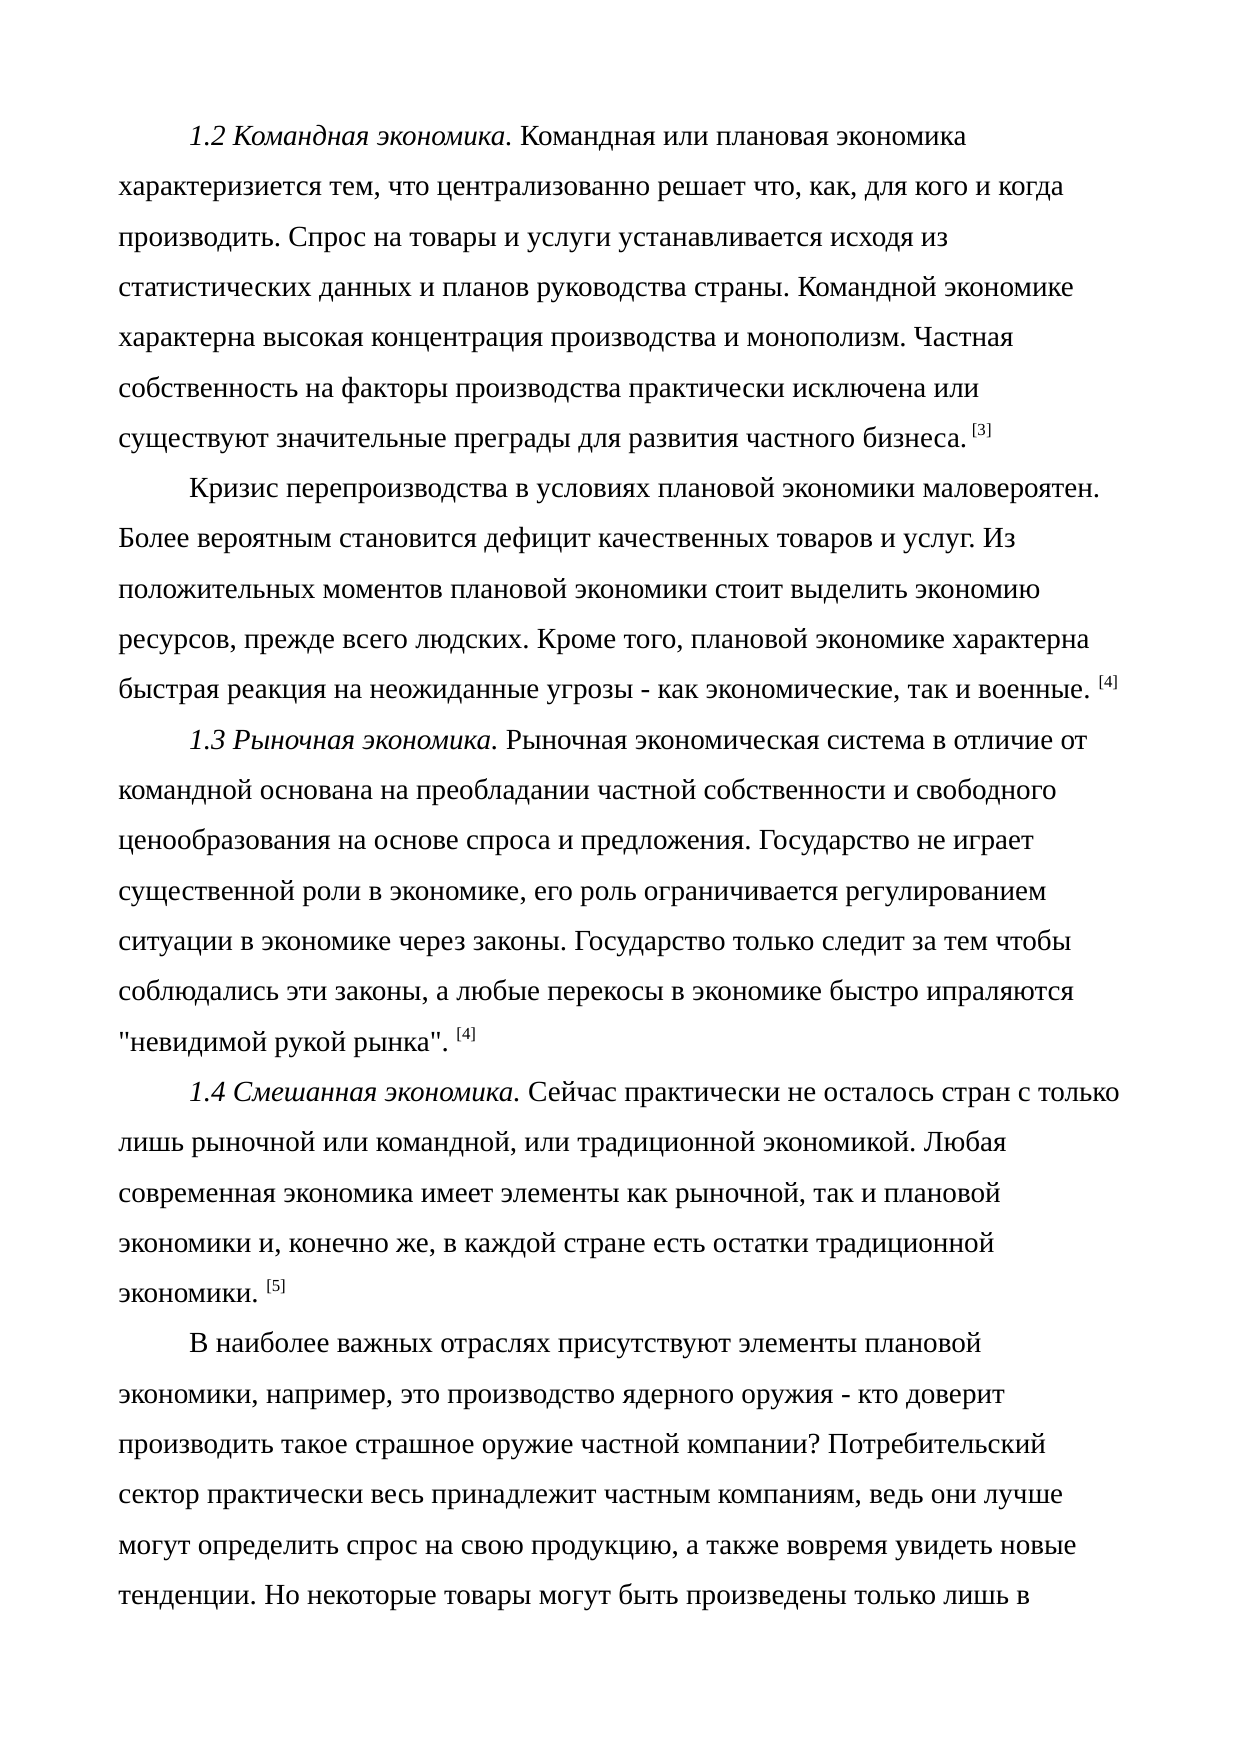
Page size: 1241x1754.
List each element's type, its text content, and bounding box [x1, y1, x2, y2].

text 1.4 Смешанная экономика. Сейчас практически не осталось стран с только лишь рыночной или командной, или традиционной экономикой. Любая современная экономика имеет элементы как рыночной, так и плановой экономики и, конечно же, в каждой стране есть остатки традиционной экономики. [5] [118, 1074, 1122, 1309]
text В наиболее важных отраслях присутствуют элементы плановой экономики, например, это производство ядерного оружия - кто доверит производить такое страшное оружие частной компании? Потребительский сектор практически весь принадлежит частным компаниям, ведь они лучше могут определить спрос на свою продукцию, а также вовремя увидеть новые тенденции. Но некоторые товары могут быть произведены только лишь в [118, 1326, 1122, 1611]
text 1.3 Рыночная экономика. Рыночная экономическая система в отличие от командной основана на преобладании частной собственности и свободного ценообразования на основе спроса и предложения. Государство не играет существенной роли в экономике, его роль ограничивается регулированием ситуации в экономике через законы. Государство только следит за тем чтобы соблюдались эти законы, а любые перекосы в экономике быстро ипраляются "невидимой рукой рынка". [4] [118, 722, 1122, 1057]
text Кризис перепроизводства в условиях плановой экономики маловероятен. Более вероятным становится дефицит качественных товаров и услуг. Из положительных моментов плановой экономики стоит выделить экономию ресурсов, прежде всего людских. Кроме того, плановой экономике характерна быстрая реакция на неожиданные угрозы - как экономические, так и военные. [4] [118, 470, 1122, 705]
text 1.2 Командная экономика. Командная или плановая экономика характеризиется тем, что централизованно решает что, как, для кого и когда производить. Спрос на товары и услуги устанавливается исходя из статистических данных и планов руководства страны. Командной экономике характерна высокая концентрация производства и монополизм. Частная собственность на факторы производства практически исключена или существуют значительные преграды для развития частного бизнеса. [3] [118, 118, 1122, 453]
